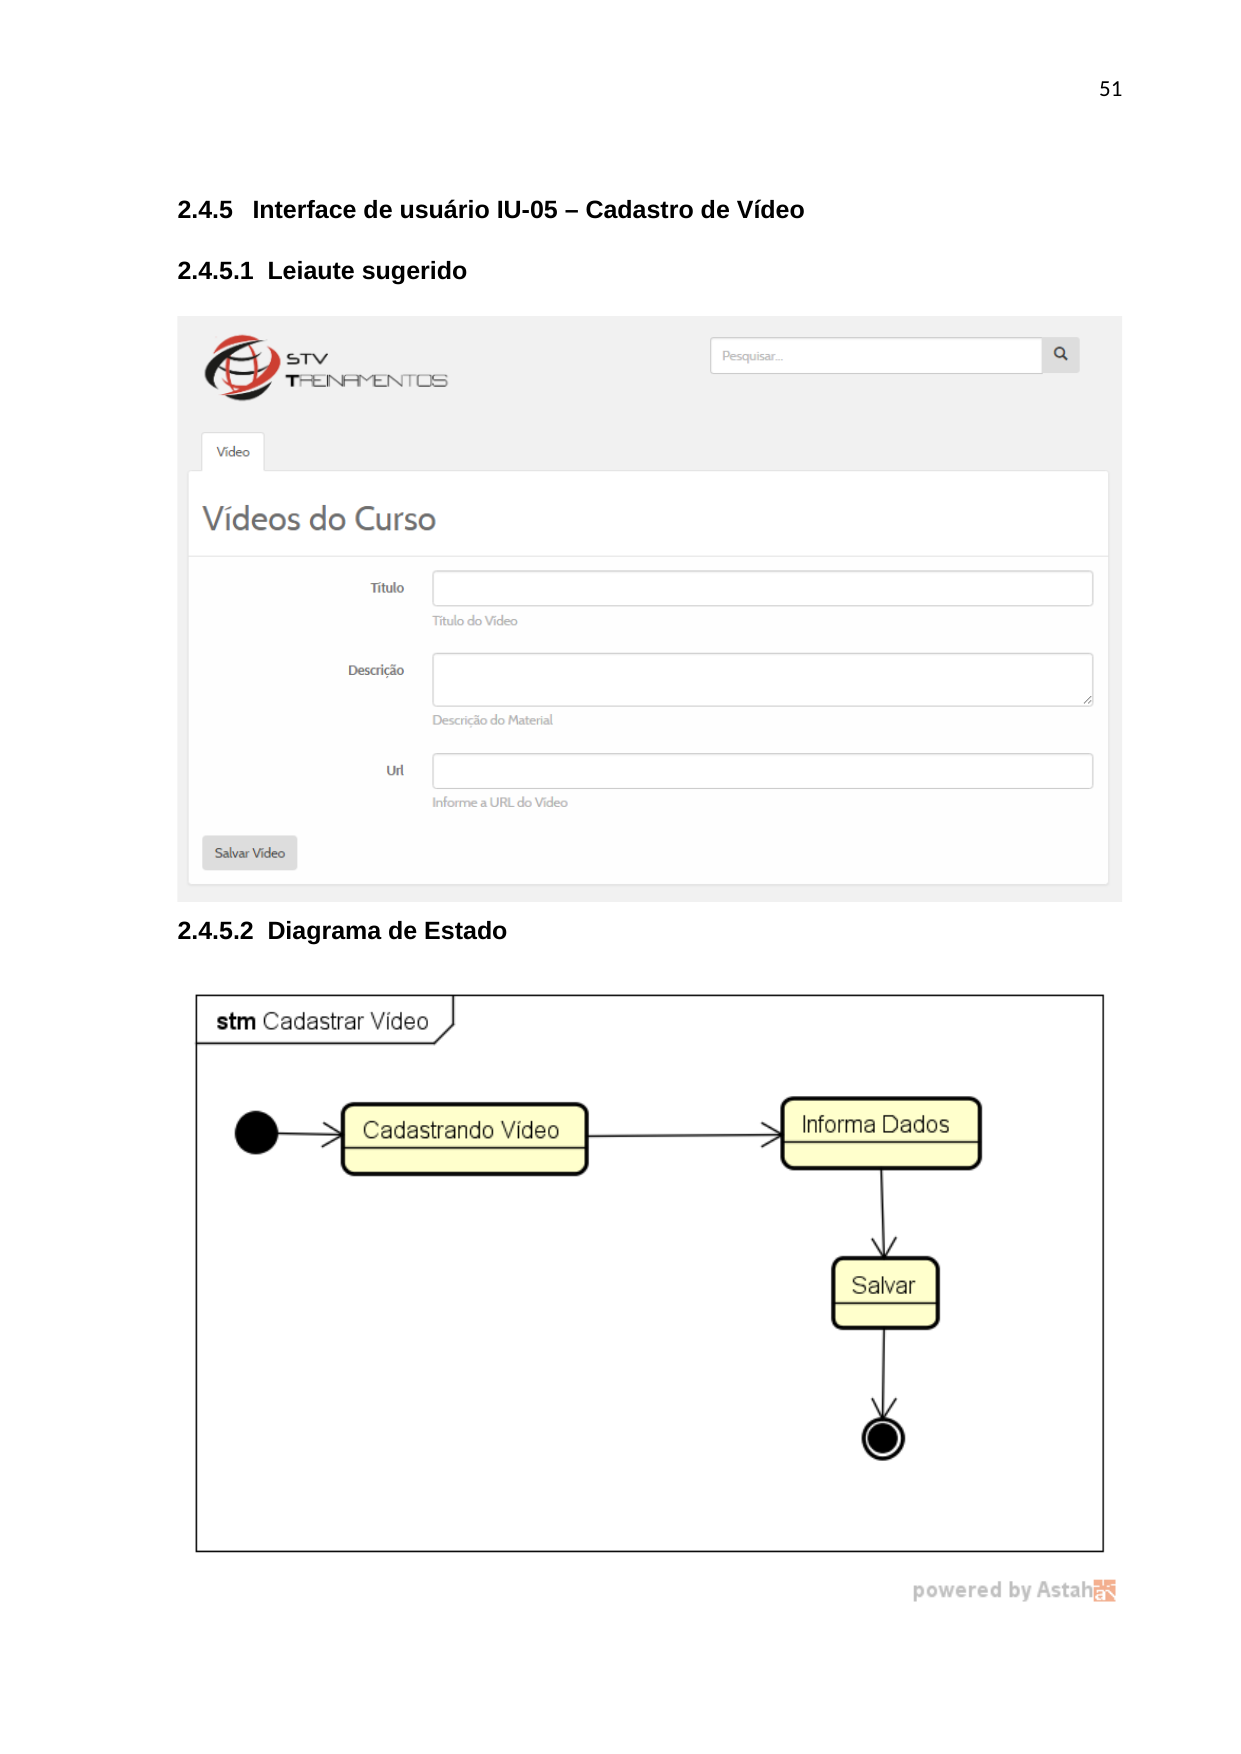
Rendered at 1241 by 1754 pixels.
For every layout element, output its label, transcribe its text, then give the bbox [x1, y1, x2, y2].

picture [177, 316, 1123, 902]
subtitle Leiaute sugerido [177, 256, 1122, 284]
subtitle Interface de usuário IU-05 – Cadastro de Vídeo [177, 195, 1122, 224]
subtitle Diagrama de Estado [177, 902, 1122, 945]
picture [177, 977, 1123, 1609]
